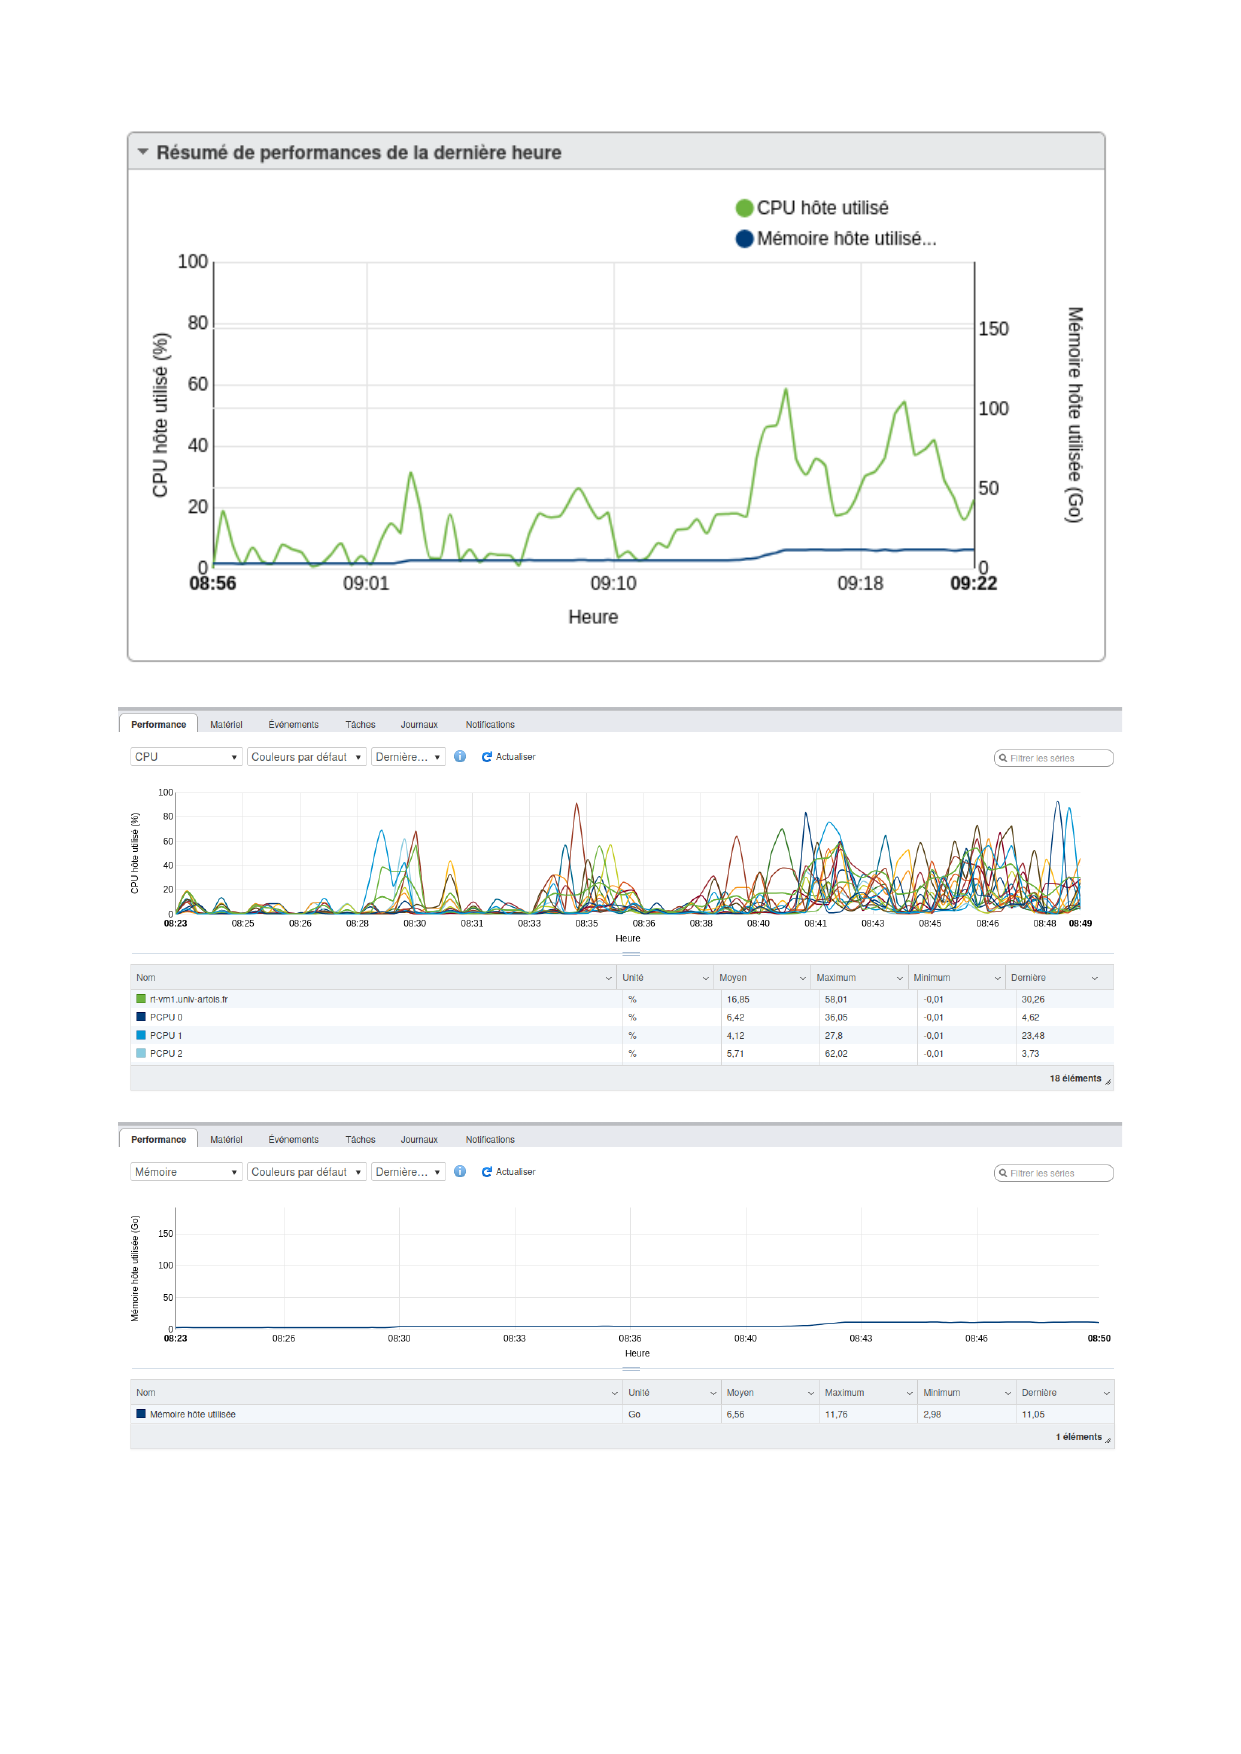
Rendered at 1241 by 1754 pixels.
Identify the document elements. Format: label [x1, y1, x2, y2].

picture [118, 1122, 1123, 1509]
picture [118, 707, 1123, 1094]
picture [118, 118, 1123, 679]
